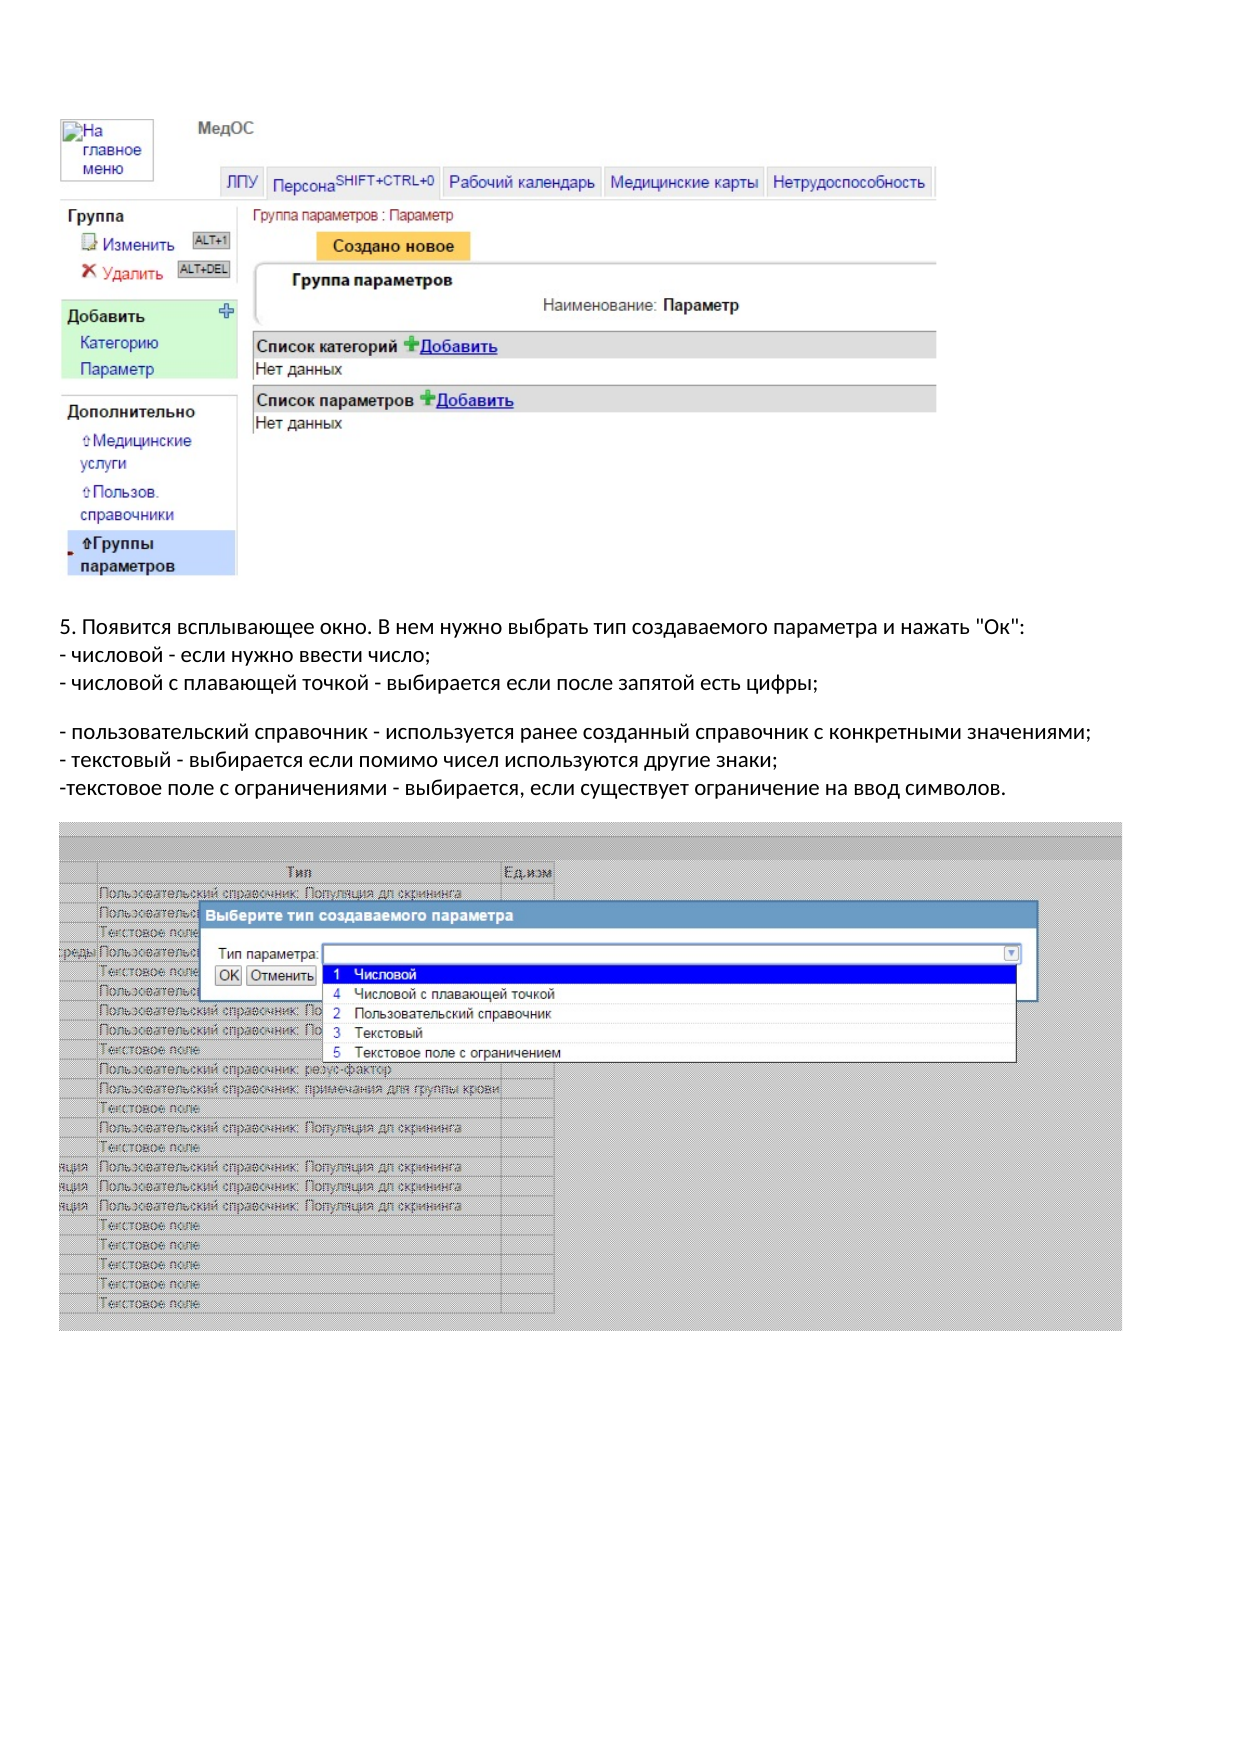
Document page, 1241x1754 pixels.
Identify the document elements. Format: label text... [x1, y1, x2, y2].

text - пользовательский справочник - используется ранее созданный справочник с конкретными значениями; - текстовый - выбирается если помимо чисел используются другие знаки; -текстовое поле с ограничениями - выбирается, если существует ограничение на ввод символов. [59, 717, 1181, 801]
text 5. Появится всплывающее окно. В нем нужно выбрать тип создаваемого параметра и нажать "Ок": - числовой - если нужно ввести число; - числовой с плавающей точкой - выбирается если после запятой есть цифры; [59, 612, 1181, 696]
